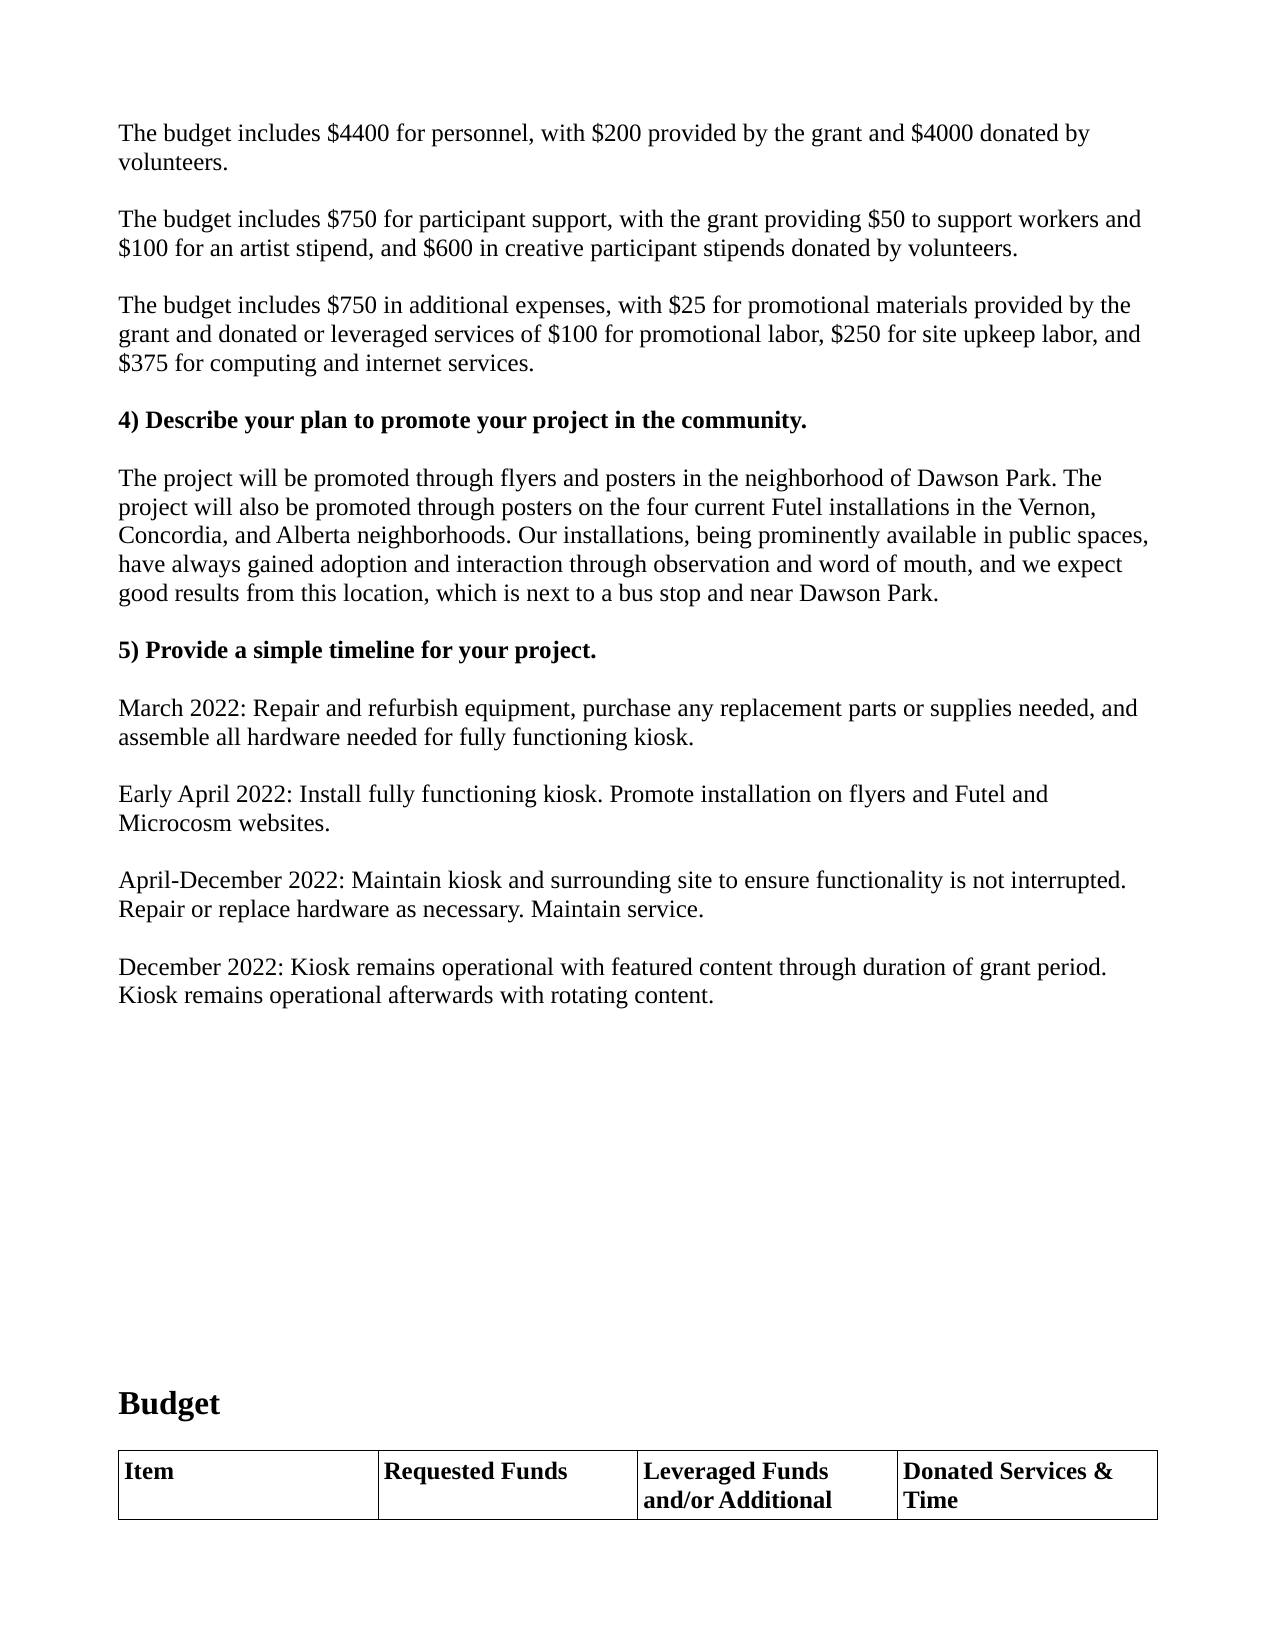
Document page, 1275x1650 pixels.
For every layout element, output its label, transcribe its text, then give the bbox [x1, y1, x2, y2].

text The budget includes $750 for participant support, with the grant providing $50 to support workers and $100 for an artist stipend, and $600 in creative participant stipends donated by volunteers. [118, 204, 1157, 262]
text December 2022: Kiosk remains operational with featured content through duration of grant period. Kiosk remains operational afterwards with rotating content. [118, 952, 1157, 1009]
text Budget [118, 1383, 1157, 1421]
table_header Donated Services & Time [898, 1451, 1157, 1519]
text April-December 2022: Maintain kiosk and surrounding site to ensure functionality is not interrupted. Repair or replace hardware as necessary. Maintain service. [118, 866, 1157, 923]
text Early April 2022: Install fully functioning kiosk. Promote installation on flyers and Futel and Microcosm websites. [118, 779, 1157, 837]
text The budget includes $750 in additional expenses, with $25 for promotional materials provided by the grant and donated or leveraged services of $100 for promotional labor, $250 for site upkeep labor, and $375 for computing and internet services. [118, 291, 1157, 377]
text The project will be promoted through flyers and posters in the neighborhood of Dawson Park. The project will also be promoted through posters on the four current Futel installations in the Vernon, Concordia, and Alberta neighborhoods. Our installations, being prominently available in public spaces, have always gained adoption and interaction through observation and word of mouth, and we expect good results from this location, which is next to a bus stop and near Dawson Park. [118, 463, 1157, 607]
text March 2022: Repair and refurbish equipment, purchase any replacement parts or supplies needed, and assemble all hardware needed for fully functioning kiosk. [118, 693, 1157, 751]
text 4) Describe your plan to promote your project in the community. [118, 406, 1157, 434]
table_header Leveraged Funds and/or Additional [638, 1451, 897, 1519]
text 5) Provide a simple timeline for your project. [118, 636, 1157, 664]
text The budget includes $4400 for personnel, with $200 provided by the grant and $4000 donated by volunteers. [118, 118, 1157, 176]
table_header Requested Funds [379, 1451, 637, 1519]
table_header Item [119, 1451, 378, 1519]
